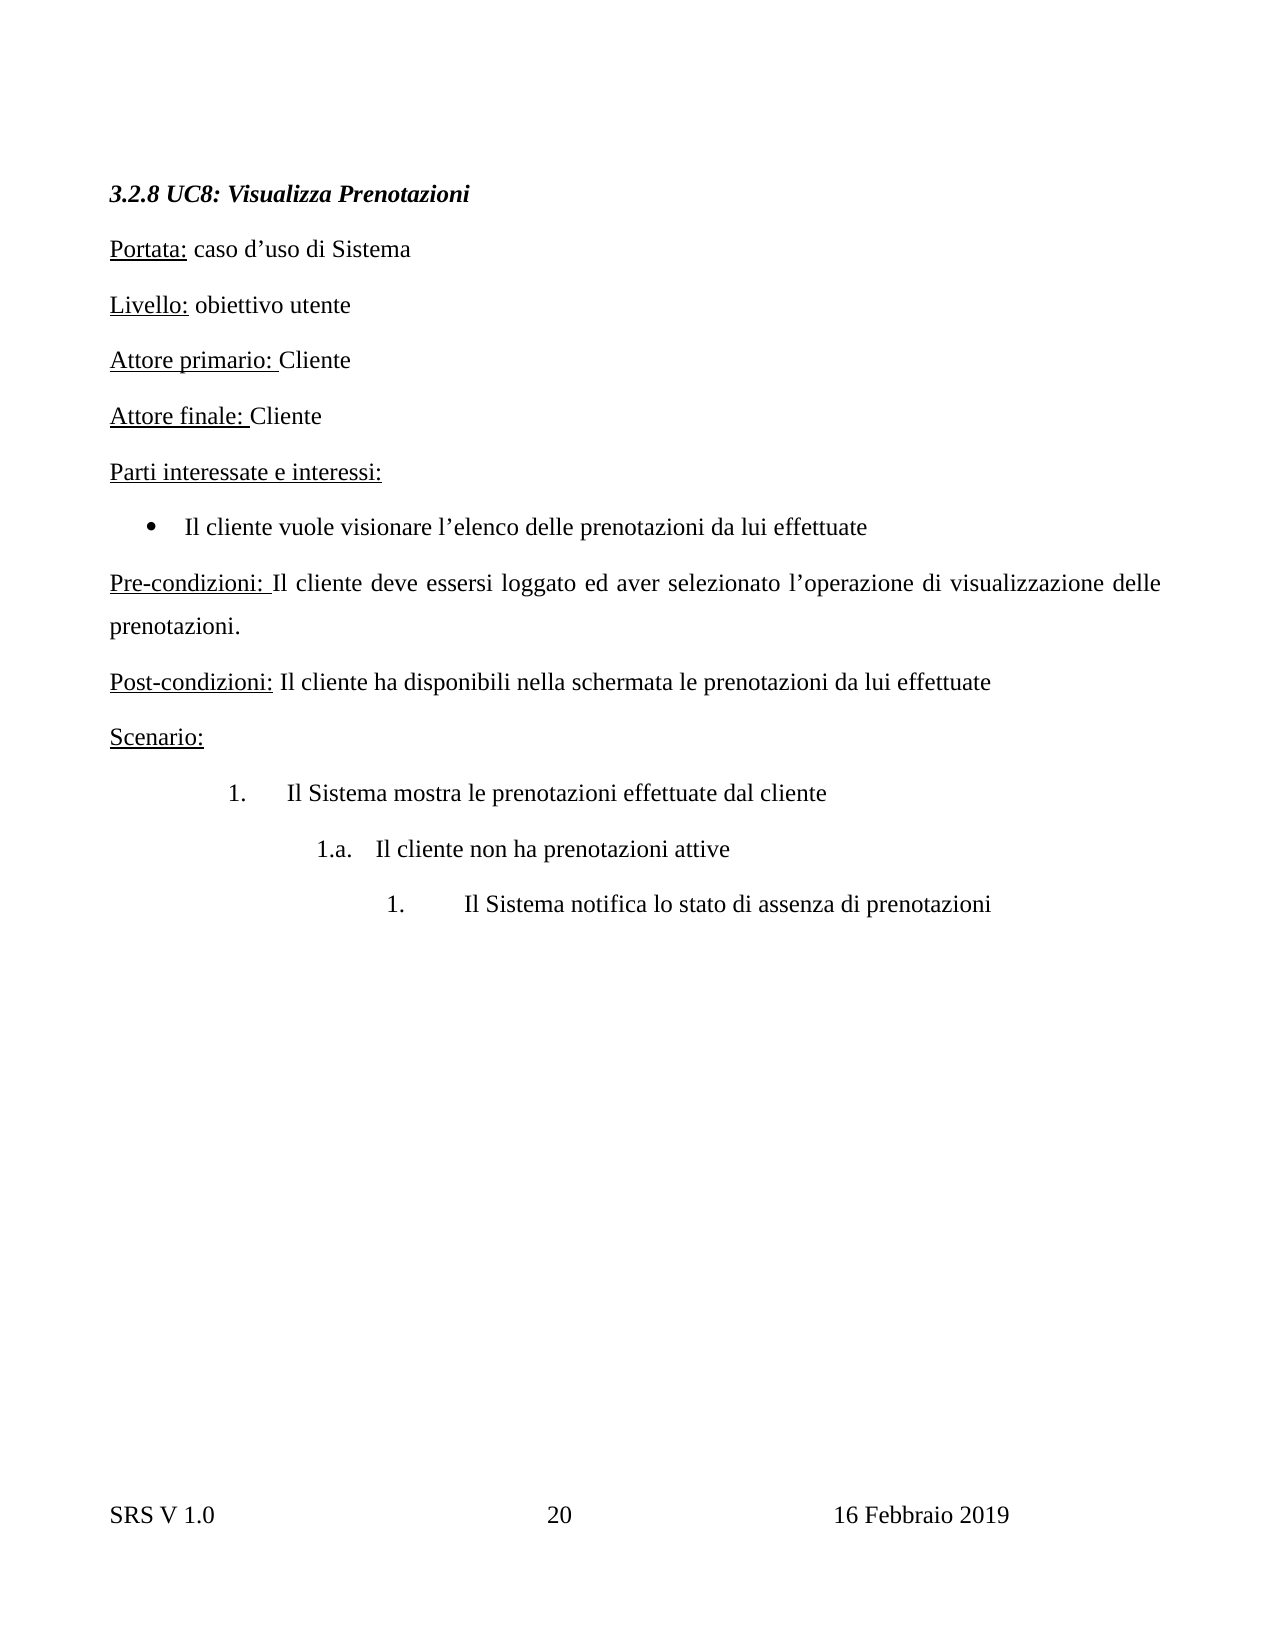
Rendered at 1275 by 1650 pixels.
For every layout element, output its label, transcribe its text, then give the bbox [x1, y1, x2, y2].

list Il cliente vuole visionare l’elenco delle prenotazioni da lui effettuate [147, 512, 1162, 541]
text Livello: obiettivo utente [109, 290, 1162, 319]
list Il cliente non ha prenotazioni attive [316, 834, 1162, 862]
text Portata: caso d’uso di Sistema [109, 234, 1162, 263]
text Pre-condizioni: Il cliente deve essersi loggato ed aver selezionato l’operazione di visualizzazione delle prenotazioni. [109, 568, 1162, 640]
text Scenario: [109, 722, 1162, 751]
text Post-condizioni: Il cliente ha disponibili nella schermata le prenotazioni da lui effettuate [109, 667, 1162, 696]
list Il Sistema mostra le prenotazioni effettuate dal cliente [228, 778, 1162, 807]
text Parti interessate e interessi: [109, 457, 1162, 486]
text Attore finale: Cliente [109, 401, 1162, 430]
list Il Sistema notifica lo stato di assenza di prenotazioni [405, 889, 1162, 918]
text Attore primario: Cliente [109, 346, 1162, 374]
subtitle 3.2.8 UC8: Visualizza Prenotazioni [109, 179, 1162, 207]
